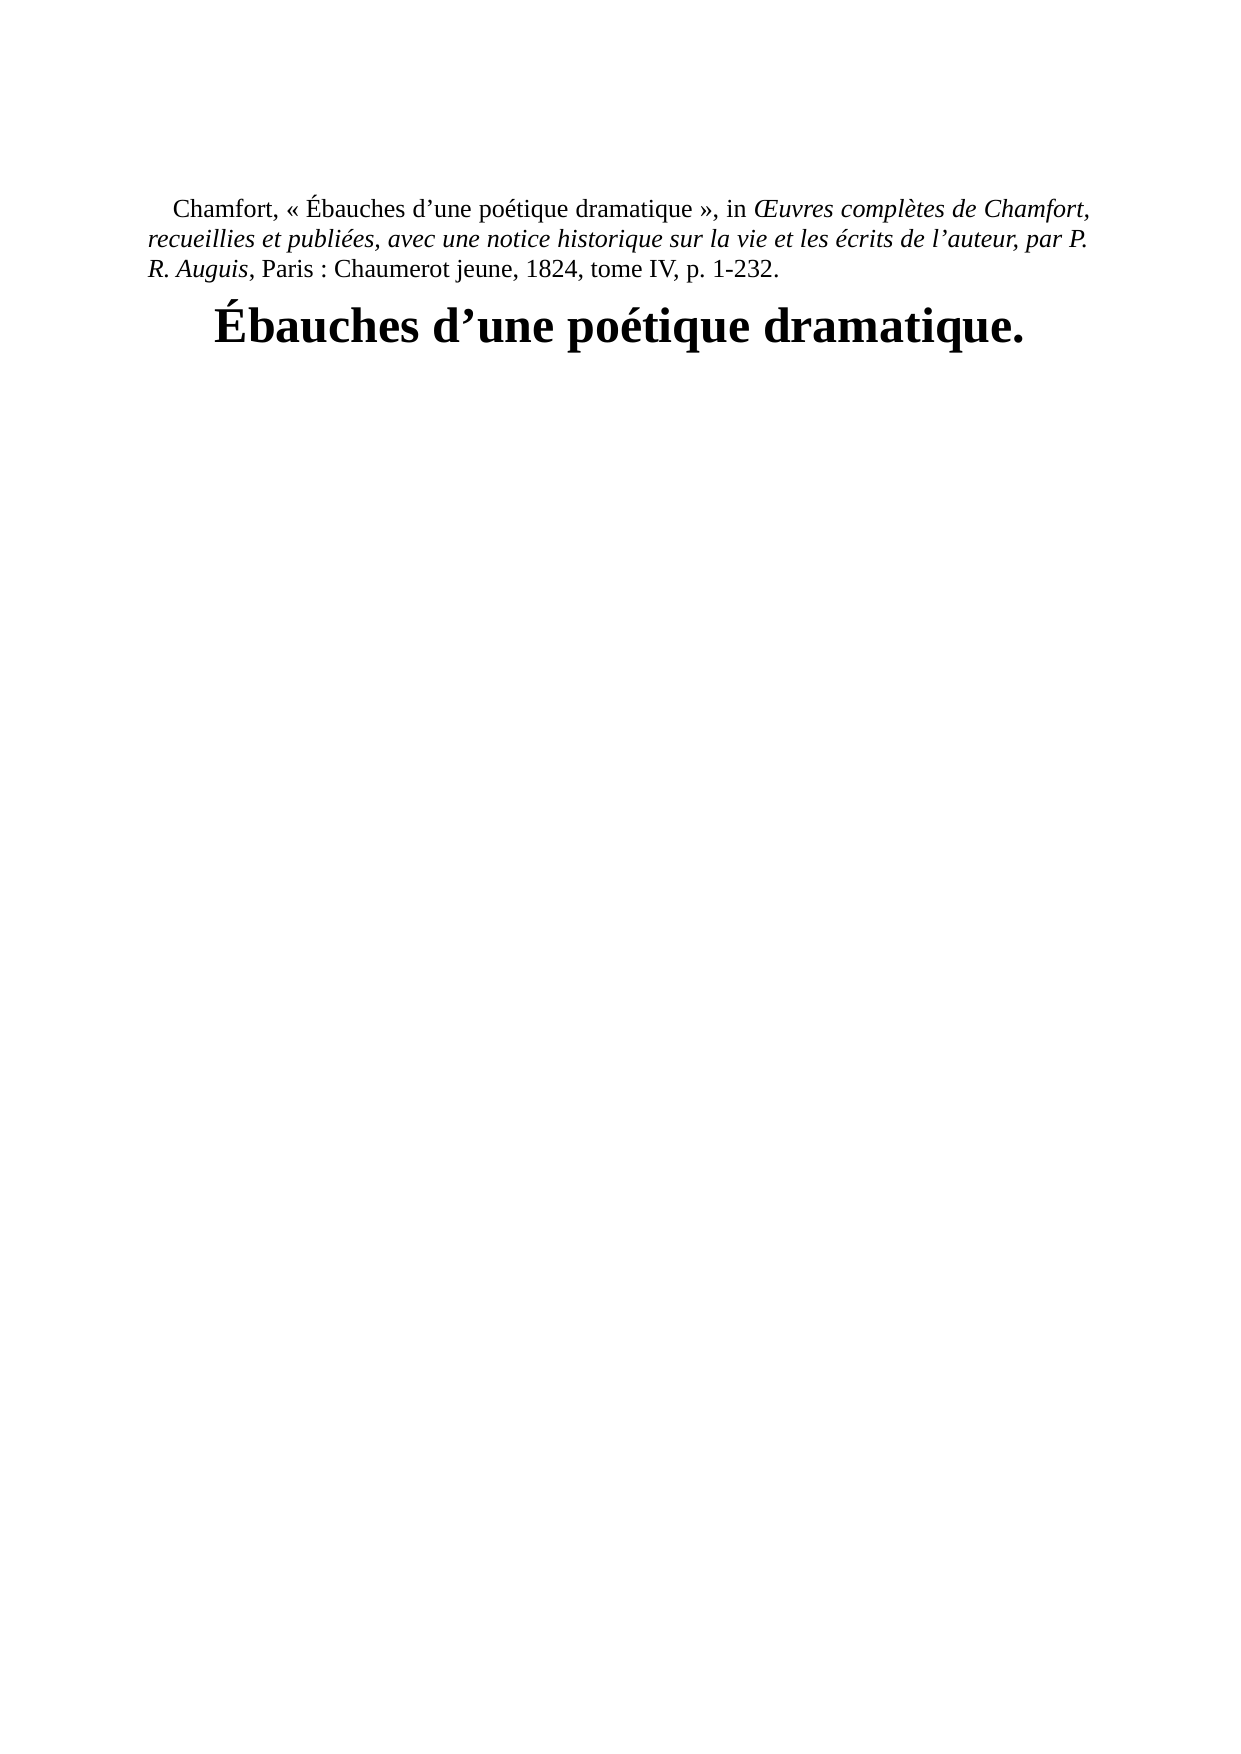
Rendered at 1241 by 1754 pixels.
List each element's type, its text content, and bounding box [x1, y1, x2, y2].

text Chamfort, « Ébauches d’une poétique dramatique », in Œuvres complètes de Chamfort, recueillies et publiées, avec une notice historique sur la vie et les écrits de l’auteur, par P. R. Auguis, Paris : Chaumerot jeune, 1824, tome IV, p. 1-232. [148, 193, 1093, 283]
subtitle Ébauches d’une poétique dramatique. [148, 296, 1093, 353]
